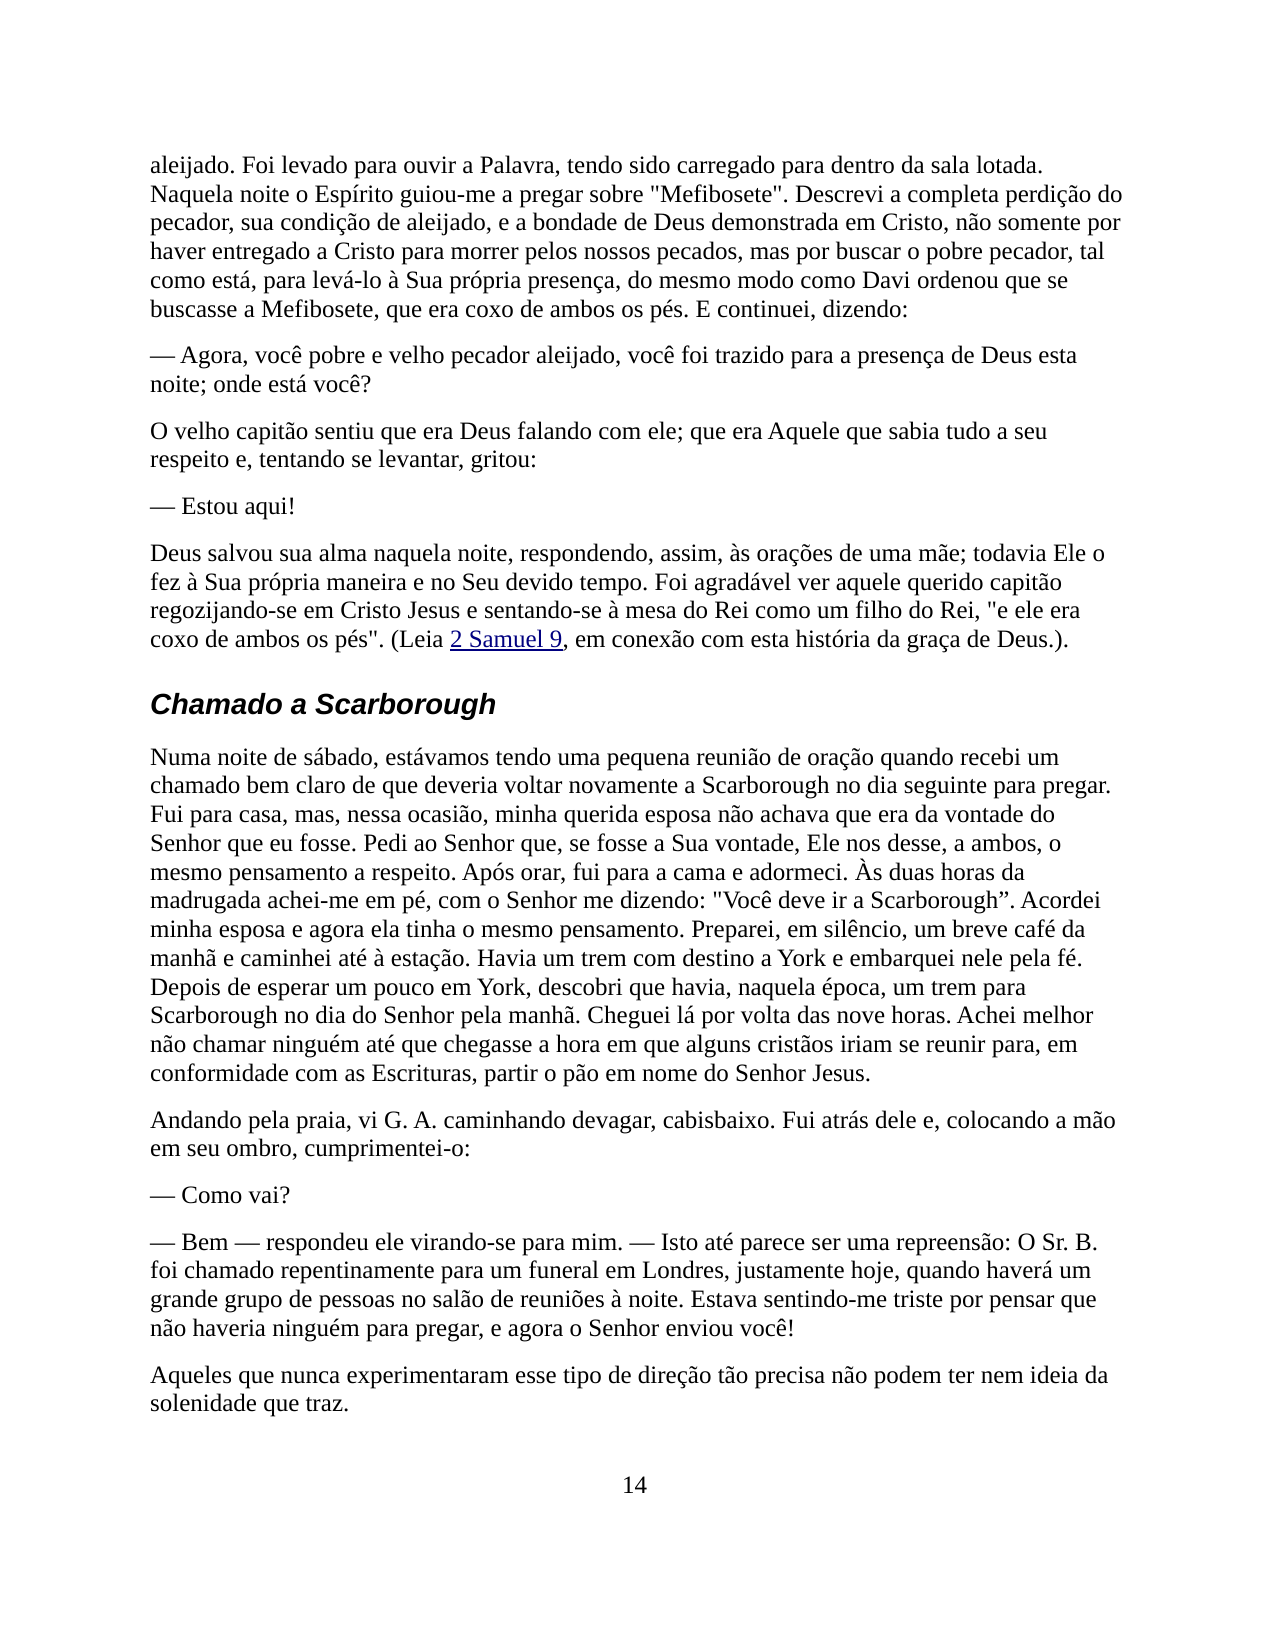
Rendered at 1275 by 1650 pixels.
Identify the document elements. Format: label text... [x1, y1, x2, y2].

text — Agora, você pobre e velho pecador aleijado, você foi trazido para a presença de Deus esta noite; onde está você? [150, 340, 1125, 398]
text Deus salvou sua alma naquela noite, respondendo, assim, às orações de uma mãe; todavia Ele o fez à Sua própria maneira e no Seu devido tempo. Foi agradável ver aquele querido capitão regozijando-se em Cristo Jesus e sentando-se à mesa do Rei como um filho do Rei, "e ele era coxo de ambos os pés". (Leia 2 Samuel 9, em conexão com esta história da graça de Deus.). [150, 538, 1125, 653]
text Andando pela praia, vi G. A. caminhando devagar, cabisbaixo. Fui atrás dele e, colocando a mão em seu ombro, cumprimentei-o: [150, 1105, 1125, 1162]
subtitle Chamado a Scarborough [150, 687, 1125, 720]
text — Bem — respondeu ele virando-se para mim. — Isto até parece ser uma repreensão: O Sr. B. foi chamado repentinamente para um funeral em Londres, justamente hoje, quando haverá um grande grupo de pessoas no salão de reuniões à noite. Estava sentindo-me triste por pensar que não haveria ninguém para pregar, e agora o Senhor enviou você! [150, 1227, 1125, 1342]
text Numa noite de sábado, estávamos tendo uma pequena reunião de oração quando recebi um chamado bem claro de que deveria voltar novamente a Scarborough no dia seguinte para pregar. Fui para casa, mas, nessa ocasião, minha querida esposa não achava que era da vontade do Senhor que eu fosse. Pedi ao Senhor que, se fosse a Sua vontade, Ele nos desse, a ambos, o mesmo pensamento a respeito. Após orar, fui para a cama e adormeci. Às duas horas da madrugada achei-me em pé, com o Senhor me dizendo: "Você deve ir a Scarborough”. Acordei minha esposa e agora ela tinha o mesmo pensamento. Preparei, em silêncio, um breve café da manhã e caminhei até à estação. Havia um trem com destino a York e embarquei nele pela fé. Depois de esperar um pouco em York, descobri que havia, naquela época, um trem para Scarborough no dia do Senhor pela manhã. Cheguei lá por volta das nove horas. Achei melhor não chamar ninguém até que chegasse a hora em que alguns cristãos iriam se reunir para, em conformidade com as Escrituras, partir o pão em nome do Senhor Jesus. [150, 742, 1125, 1087]
text — Como vai? [150, 1180, 1125, 1209]
text O velho capitão sentiu que era Deus falando com ele; que era Aquele que sabia tudo a seu respeito e, tentando se levantar, gritou: [150, 416, 1125, 473]
text — Estou aqui! [150, 491, 1125, 520]
text Aqueles que nunca experimentaram esse tipo de direção tão precisa não podem ter nem ideia da solenidade que traz. [150, 1360, 1125, 1417]
text aleijado. Foi levado para ouvir a Palavra, tendo sido carregado para dentro da sala lotada. Naquela noite o Espírito guiou-me a pregar sobre "Mefibosete". Descrevi a completa perdição do pecador, sua condição de aleijado, e a bondade de Deus demonstrada em Cristo, não somente por haver entregado a Cristo para morrer pelos nossos pecados, mas por buscar o pobre pecador, tal como está, para levá-lo à Sua própria presença, do mesmo modo como Davi ordenou que se buscasse a Mefibosete, que era coxo de ambos os pés. E continuei, dizendo: [150, 150, 1125, 322]
